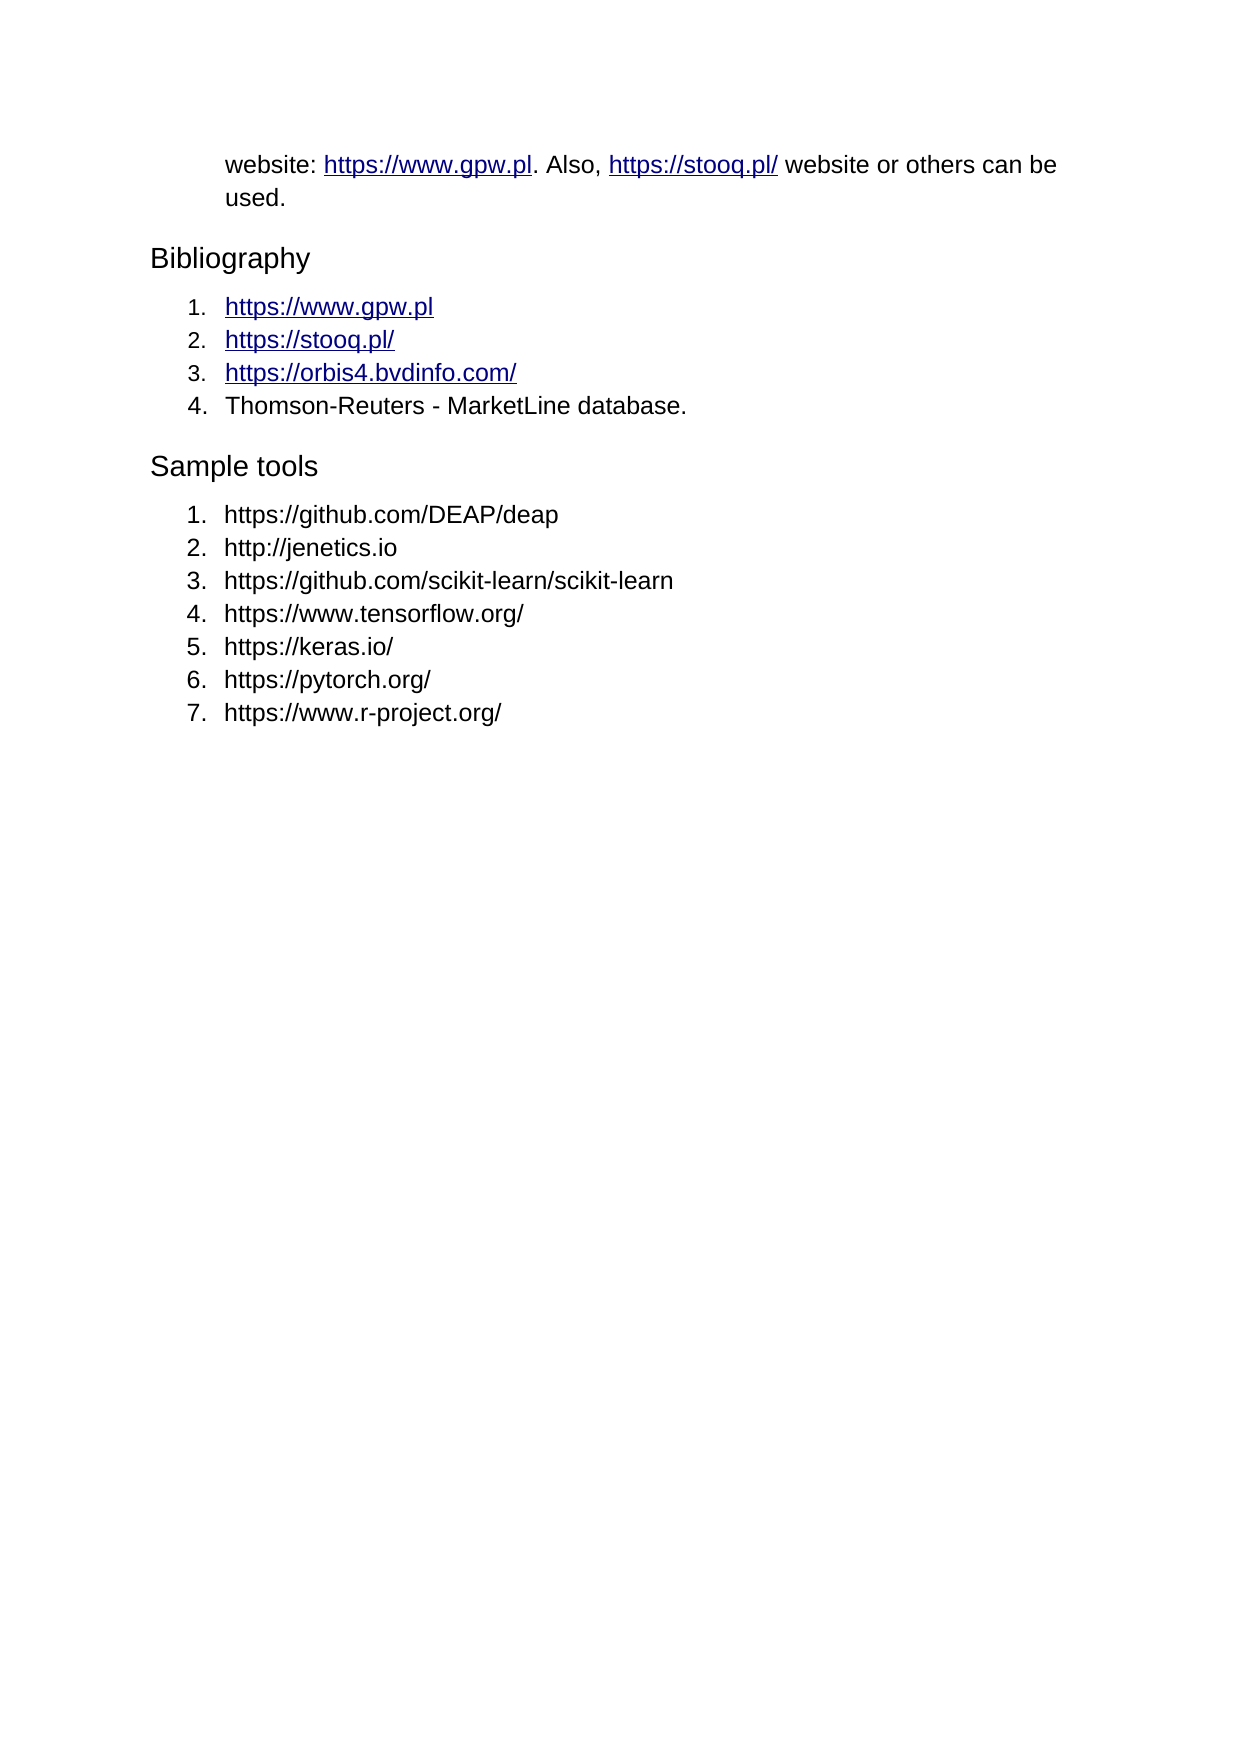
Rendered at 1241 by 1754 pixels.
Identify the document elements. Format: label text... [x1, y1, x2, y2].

list https://github.com/DEAP/deap [186, 500, 1090, 529]
list https://orbis4.bvdinfo.com/ [187, 358, 1090, 387]
list https://www.tensorflow.org/ [186, 599, 1090, 628]
list Thomson-Reuters - MarketLine database. [187, 391, 1090, 420]
subtitle Bibliography [150, 241, 1090, 274]
list https://stooq.pl/ [187, 325, 1090, 354]
list website: https://www.gpw.pl. Also, https://stooq.pl/ website or others can be used. [187, 150, 1090, 212]
list https://pytorch.org/ [186, 665, 1090, 694]
subtitle Sample tools [150, 449, 1090, 483]
list https://github.com/scikit-learn/scikit-learn [186, 566, 1090, 595]
list https://www.gpw.pl [187, 292, 1090, 321]
list https://keras.io/ [186, 632, 1090, 661]
list http://jenetics.io [186, 533, 1090, 562]
list https://www.r-project.org/ [186, 698, 1090, 727]
